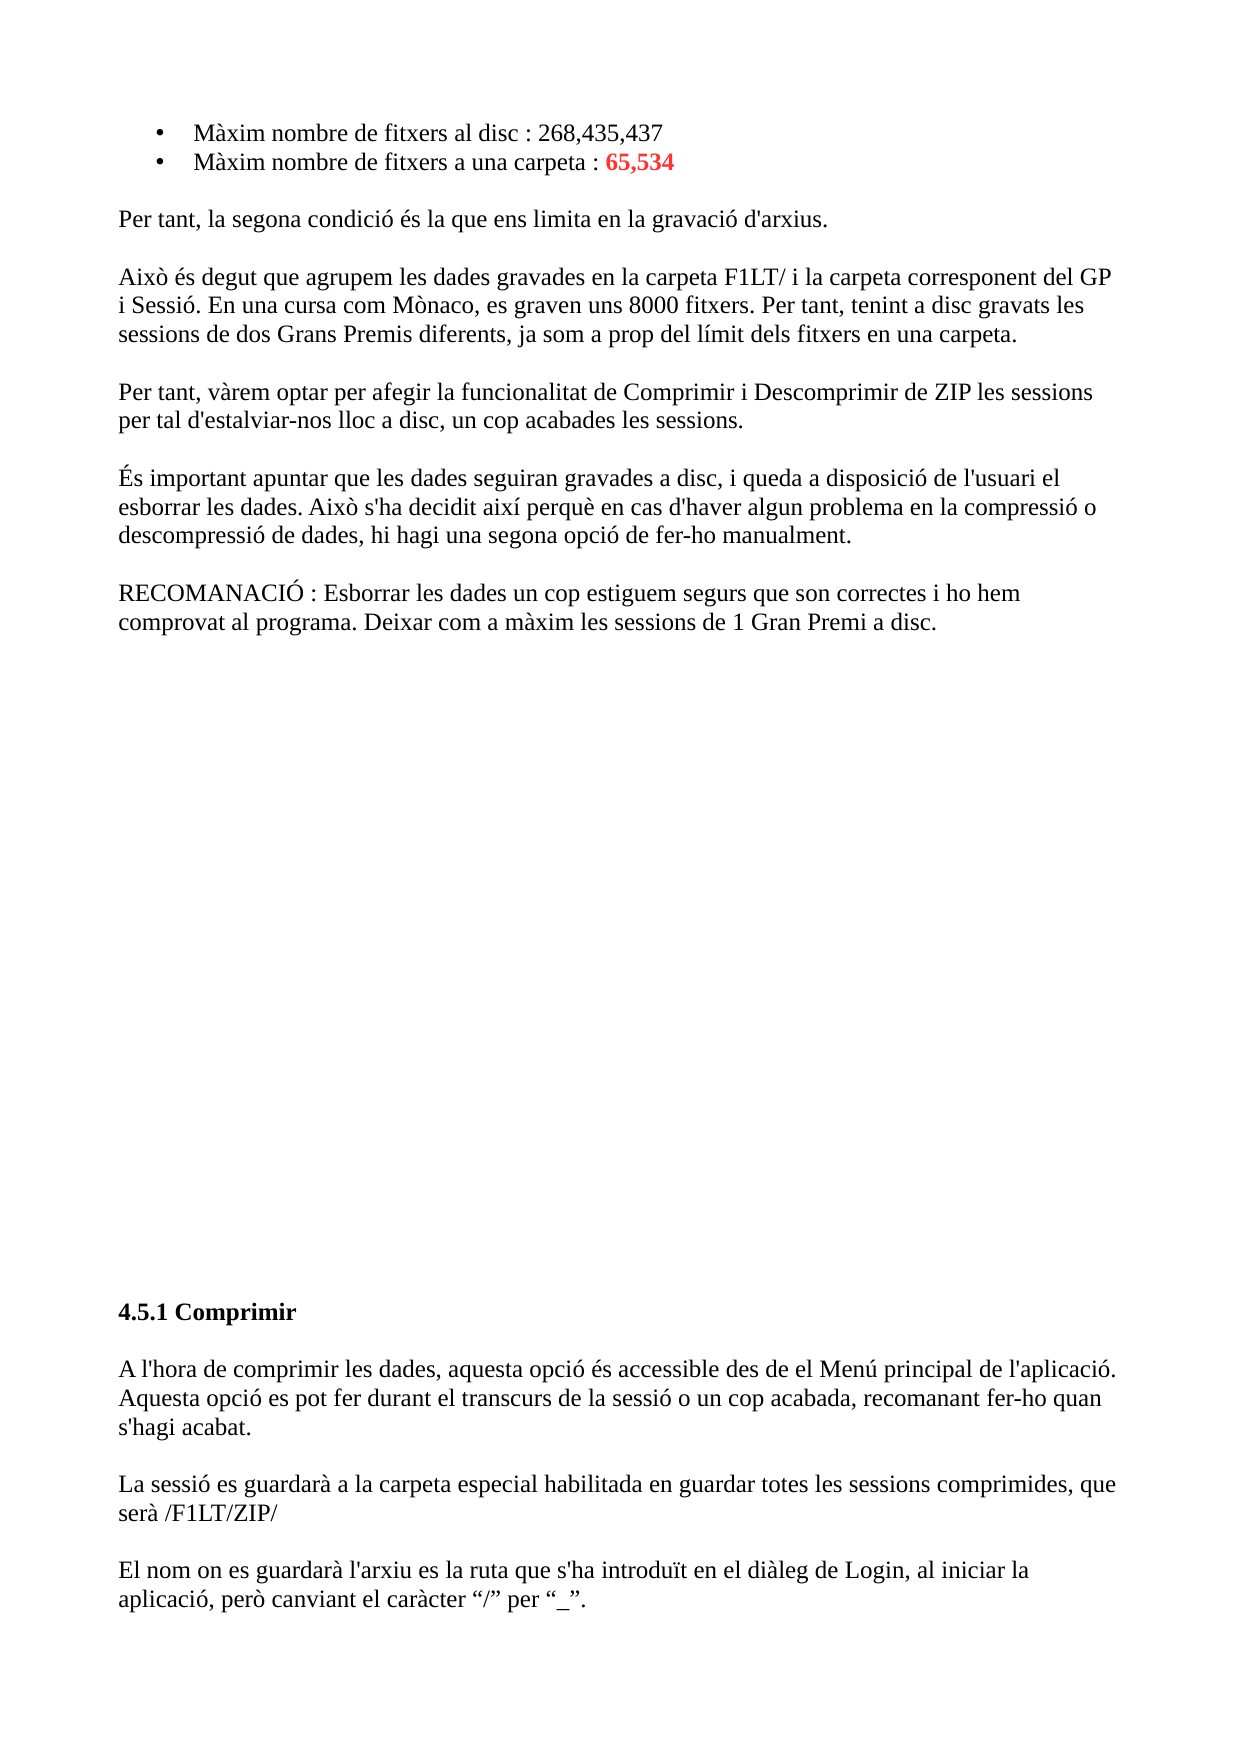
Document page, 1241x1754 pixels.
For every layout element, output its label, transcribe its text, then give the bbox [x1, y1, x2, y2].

text Això és degut que agrupem les dades gravades en la carpeta F1LT/ i la carpeta corresponent del GP i Sessió. En una cursa com Mònaco, es graven uns 8000 fitxers. Per tant, tenint a disc gravats les sessions de dos Grans Premis diferents, ja som a prop del límit dels fitxers en una carpeta. [118, 262, 1122, 348]
text Per tant, vàrem optar per afegir la funcionalitat de Comprimir i Descomprimir de ZIP les sessions per tal d'estalviar-nos lloc a disc, un cop acabades les sessions. [118, 377, 1122, 434]
text És important apuntar que les dades seguiran gravades a disc, i queda a disposició de l'usuari el esborrar les dades. Això s'ha decidit així perquè en cas d'haver algun problema en la compressió o descompressió de dades, hi hagi una segona opció de fer-ho manualment. [118, 463, 1122, 549]
text RECOMANACIÓ : Esborrar les dades un cop estiguem segurs que son correctes i ho hem comprovat al programa. Deixar com a màxim les sessions de 1 Gran Premi a disc. [118, 578, 1122, 636]
text A l'hora de comprimir les dades, aquesta opció és accessible des de el Menú principal de l'aplicació. Aquesta opció es pot fer durant el transcurs de la sessió o un cop acabada, recomanant fer-ho quan s'hagi acabat. [118, 1354, 1122, 1441]
text El nom on es guardarà l'arxiu es la ruta que s'ha introduït en el diàleg de Login, al iniciar la aplicació, però canviant el caràcter “/” per “_”. [118, 1556, 1122, 1613]
text La sessió es guardarà a la carpeta especial habilitada en guardar totes les sessions comprimides, que serà /F1LT/ZIP/ [118, 1469, 1122, 1527]
list Màxim nombre de fitxers a una carpeta : 65,534 [156, 147, 1122, 176]
text 4.5.1 Comprimir [118, 1297, 1122, 1326]
text Per tant, la segona condició és la que ens limita en la gravació d'arxius. [118, 204, 1122, 233]
list Màxim nombre de fitxers al disc : 268,435,437 [156, 118, 1122, 147]
